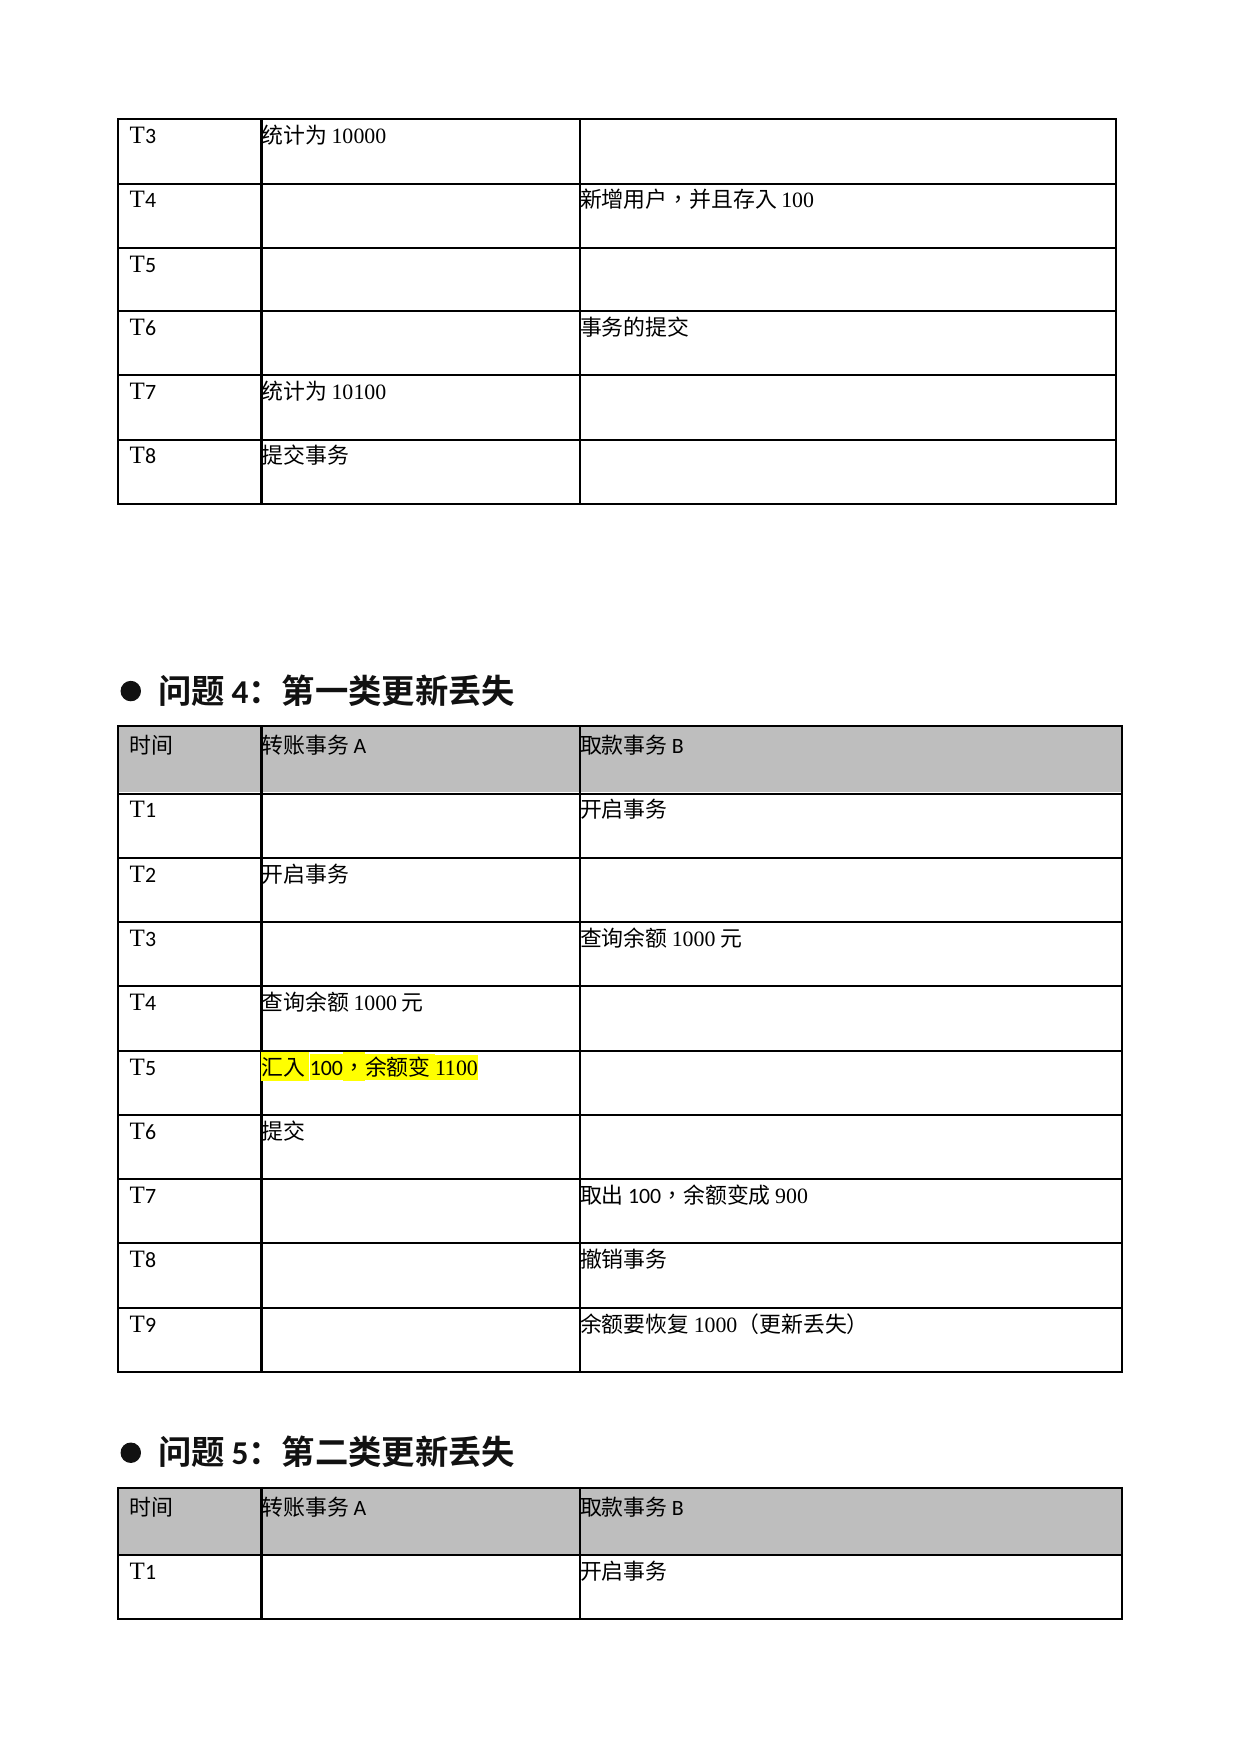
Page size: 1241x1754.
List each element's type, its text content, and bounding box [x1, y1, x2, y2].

table_cell [581, 1052, 1121, 1114]
table_cell T5 [119, 249, 260, 310]
table_header 转账事务A [263, 727, 579, 792]
table_cell [581, 1116, 1121, 1178]
table_cell [581, 859, 1121, 921]
table_cell 查询余额1000元 [263, 987, 579, 1049]
table_cell 开启事务 [263, 859, 579, 921]
table_cell 统计为10100 [263, 376, 579, 438]
table_cell T6 [119, 312, 260, 374]
table_header 时间 [119, 1489, 260, 1554]
table_cell T4 [119, 987, 260, 1049]
table_cell [263, 1309, 579, 1371]
table_cell T7 [119, 1180, 260, 1242]
table_cell 提交事务 [263, 441, 579, 503]
table_cell T9 [119, 1309, 260, 1371]
table_cell T5 [119, 1052, 260, 1114]
table_cell [581, 120, 1115, 182]
text l问题4：第一类更新丢失 [118, 664, 1122, 713]
table_cell T6 [119, 1116, 260, 1178]
table_cell [263, 1556, 579, 1618]
table_cell T8 [119, 1244, 260, 1307]
table_cell 余额要恢复1000（更新丢失） [581, 1309, 1121, 1371]
table_cell [581, 376, 1115, 438]
table_header 取款事务B [581, 727, 1121, 792]
table_cell 新增用户，并且存入100 [581, 185, 1115, 247]
table_cell [581, 441, 1115, 503]
table_cell 查询余额1000元 [581, 923, 1121, 985]
table_cell 取出100，余额变成900 [581, 1180, 1121, 1242]
table_cell 撤销事务 [581, 1244, 1121, 1307]
table_cell 事务的提交 [581, 312, 1115, 374]
table_cell T1 [119, 1556, 260, 1618]
table_cell [263, 249, 579, 310]
table_cell T8 [119, 441, 260, 503]
table_header 取款事务B [581, 1489, 1121, 1554]
table_header 转账事务A [263, 1489, 579, 1554]
table_cell 开启事务 [581, 795, 1121, 857]
table_cell 开启事务 [581, 1556, 1121, 1618]
table_cell 汇入100，余额变1100 [263, 1052, 579, 1114]
table_cell 提交 [263, 1116, 579, 1178]
table_cell [263, 1244, 579, 1307]
table_cell [263, 923, 579, 985]
table_cell 统计为10000 [263, 120, 579, 182]
table_header 时间 [119, 727, 260, 792]
text l问题5：第二类更新丢失 [118, 1426, 1122, 1474]
table_cell T7 [119, 376, 260, 438]
table_cell T3 [119, 120, 260, 182]
table_cell [263, 312, 579, 374]
table_cell T1 [119, 795, 260, 857]
table_cell [263, 185, 579, 247]
table_cell [263, 1180, 579, 1242]
table_cell T4 [119, 185, 260, 247]
table_cell [263, 795, 579, 857]
table_cell T2 [119, 859, 260, 921]
table_cell [581, 249, 1115, 310]
table_cell T3 [119, 923, 260, 985]
table_cell [581, 987, 1121, 1049]
